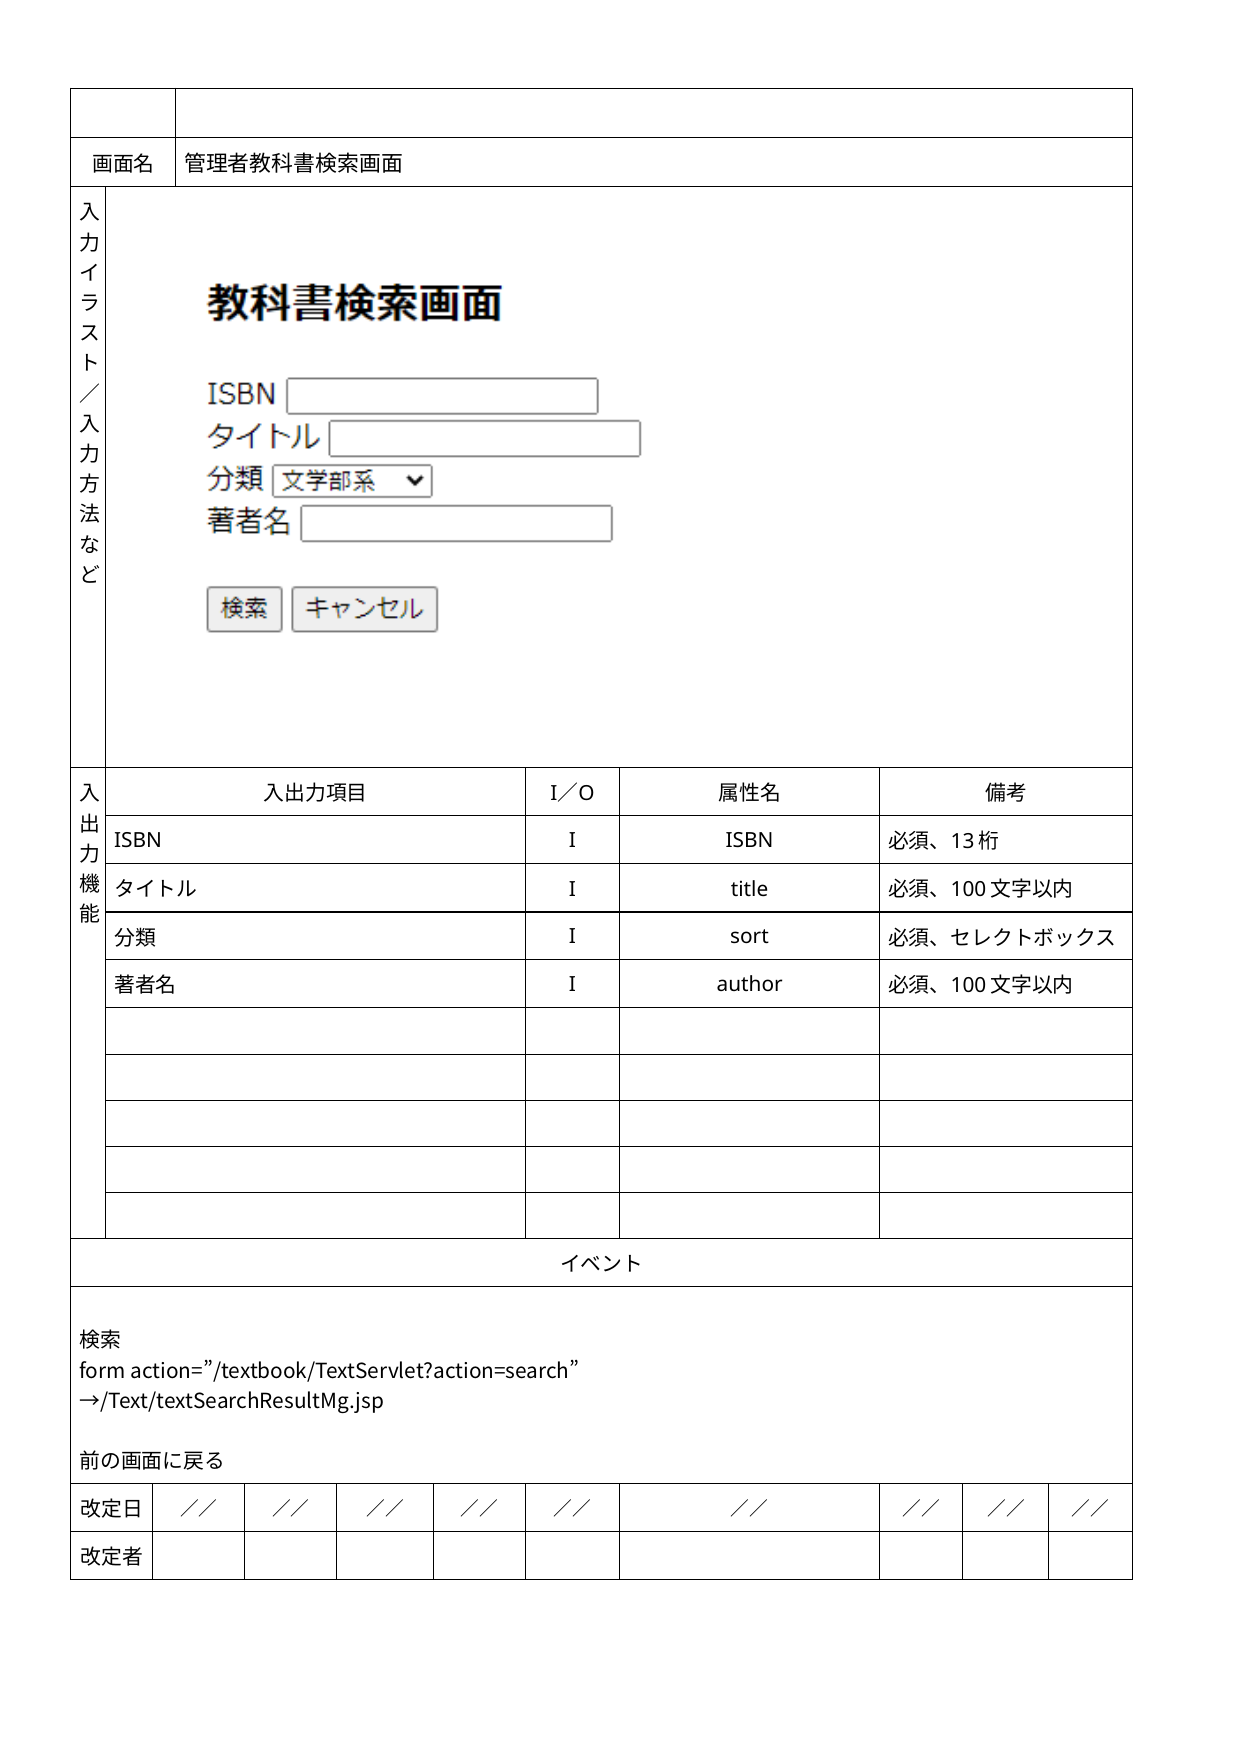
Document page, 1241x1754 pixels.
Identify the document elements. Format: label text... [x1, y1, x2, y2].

table_cell [106, 1147, 525, 1192]
table_cell I [526, 864, 619, 911]
table_cell 改定日 [71, 1484, 152, 1531]
table_cell ISBN [106, 816, 525, 863]
table_cell 入力イラスト／入力方法など [71, 187, 105, 767]
table_cell [526, 1055, 619, 1099]
table_cell [106, 1101, 525, 1146]
table_cell [526, 1101, 619, 1146]
table_cell [620, 1532, 879, 1579]
table_cell 必須、100文字以内 [880, 864, 1132, 911]
table_cell [620, 1055, 879, 1099]
table_cell [880, 1101, 1132, 1146]
table_cell [880, 1055, 1132, 1099]
table_cell 必須、13桁 [880, 816, 1132, 863]
table_cell [526, 1193, 619, 1238]
table_cell title [620, 864, 879, 911]
table_cell 必須、セレクトボックス [880, 913, 1132, 959]
table_cell 必須、100文字以内 [880, 960, 1132, 1007]
table_cell [1049, 1532, 1132, 1579]
table_cell ／／ [620, 1484, 879, 1531]
table_cell I／O [526, 768, 619, 815]
table_cell ／／ [153, 1484, 244, 1531]
table_cell 改定者 [71, 1532, 152, 1579]
table_cell ／／ [245, 1484, 336, 1531]
table_cell [153, 1532, 244, 1579]
table_cell 属性名 [620, 768, 879, 815]
table_cell [526, 1532, 619, 1579]
table_cell I [526, 960, 619, 1007]
table_cell [963, 1532, 1048, 1579]
table_cell ／／ [337, 1484, 433, 1531]
table_cell [245, 1532, 336, 1579]
table_cell [620, 1193, 879, 1238]
table_cell 入出力機能 [71, 768, 105, 1238]
table_cell 分類 [106, 913, 525, 959]
table_cell [880, 1147, 1132, 1192]
table_cell 備考 [880, 768, 1132, 815]
table_cell sort [620, 913, 879, 959]
table_cell [620, 1008, 879, 1053]
table_cell [106, 1055, 525, 1099]
table_cell [337, 1532, 433, 1579]
table_cell 検索 form action=”/textbook/TextServlet?action=search” →/Text/textSearchResultMg.jsp 前の画面に戻る [71, 1287, 1132, 1483]
table_cell [106, 1008, 525, 1053]
table_cell [106, 1193, 525, 1238]
table_cell ／／ [880, 1484, 962, 1531]
table_header [176, 89, 1132, 137]
table_cell ／／ [526, 1484, 619, 1531]
table_cell 入出力項目 [106, 768, 525, 815]
table_cell 管理者教科書検索画面 [176, 138, 1132, 186]
table_cell [106, 187, 1132, 767]
table_cell [880, 1008, 1132, 1053]
table_cell I [526, 913, 619, 959]
table_cell 画面名 [71, 138, 175, 186]
table_cell [880, 1193, 1132, 1238]
table_cell イベント [71, 1239, 1132, 1286]
table_cell ／／ [434, 1484, 525, 1531]
table_cell [434, 1532, 525, 1579]
table_cell 著者名 [106, 960, 525, 1007]
table_header [71, 89, 175, 137]
table_cell I [526, 816, 619, 863]
table_cell [620, 1147, 879, 1192]
table_cell author [620, 960, 879, 1007]
table_cell [620, 1101, 879, 1146]
table_cell ISBN [620, 816, 879, 863]
table_cell ／／ [1049, 1484, 1132, 1531]
picture [193, 246, 1088, 684]
table_cell タイトル [106, 864, 525, 911]
table_cell ／／ [963, 1484, 1048, 1531]
table_cell [526, 1147, 619, 1192]
table_cell [526, 1008, 619, 1053]
table_cell [880, 1532, 962, 1579]
